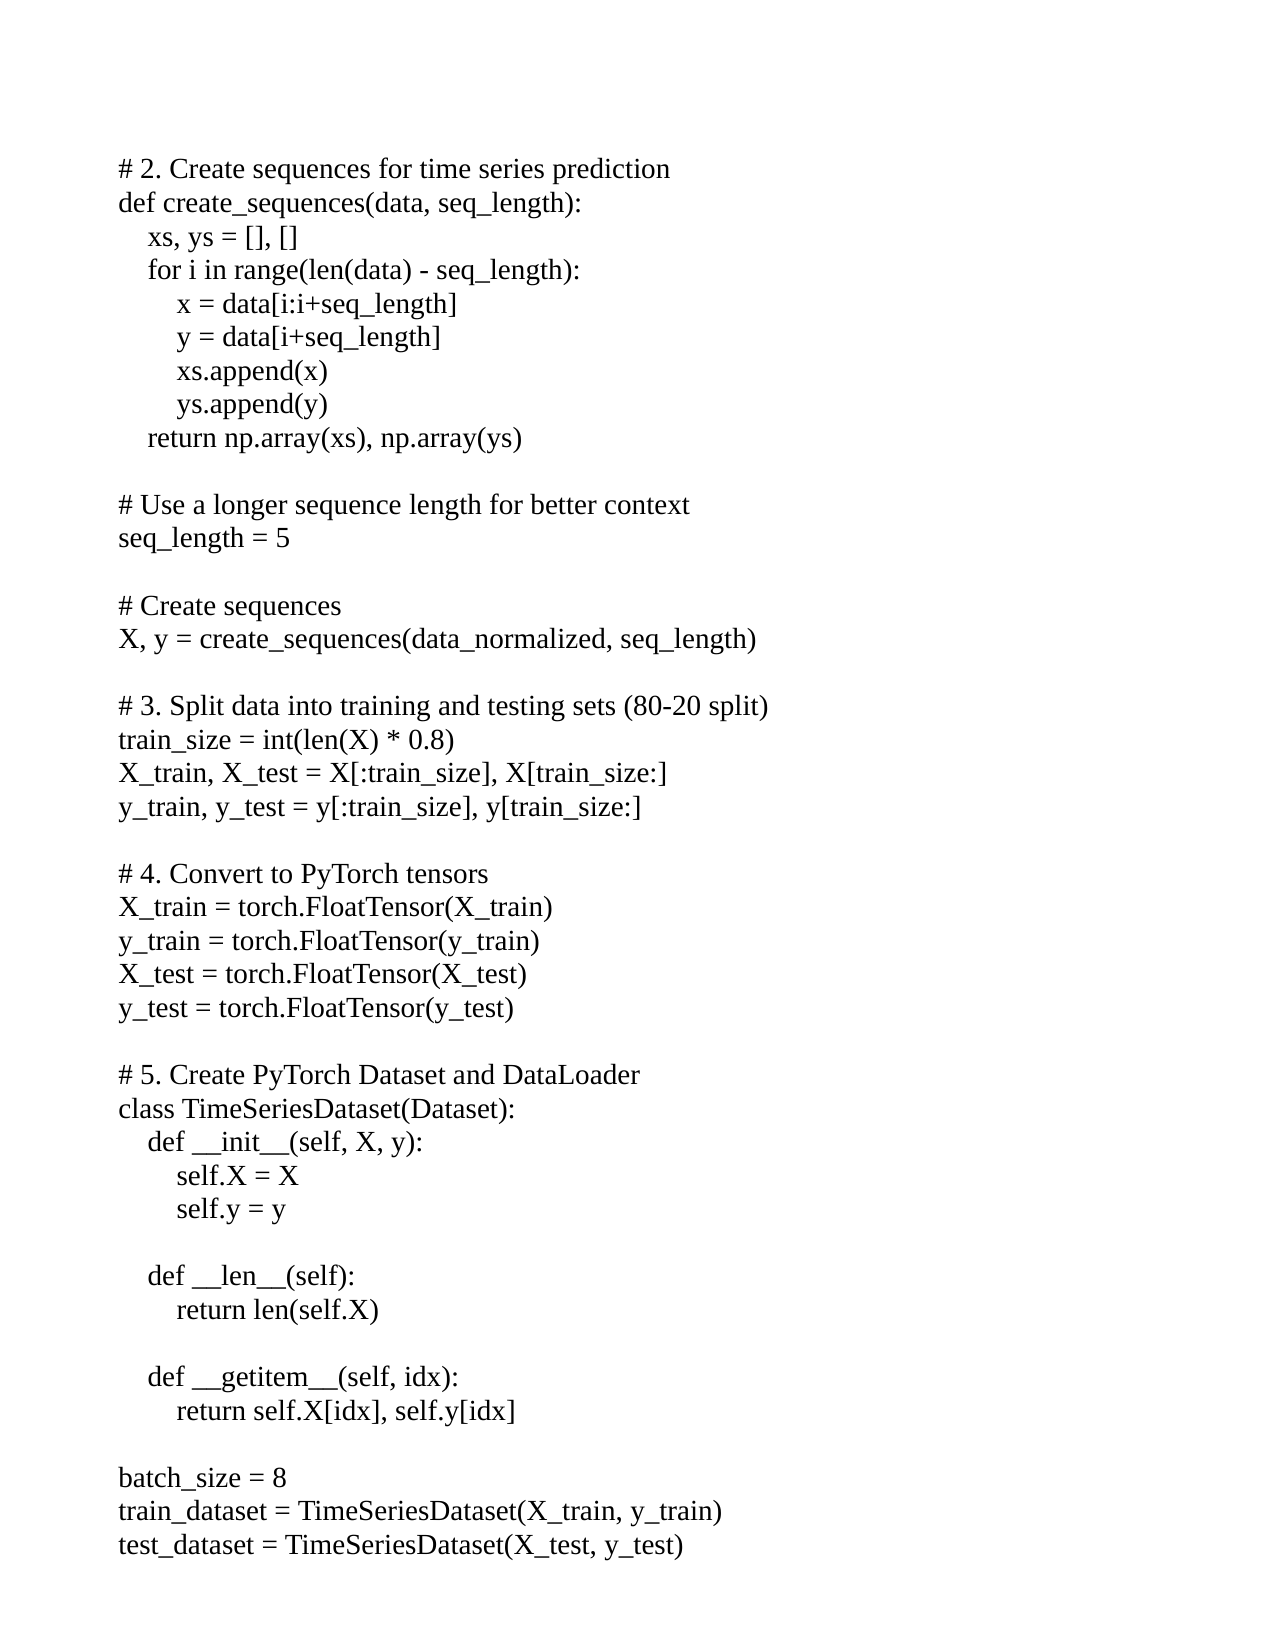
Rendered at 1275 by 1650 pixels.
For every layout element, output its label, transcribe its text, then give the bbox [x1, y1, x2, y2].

text X, y = create_sequences(data_normalized, seq_length) [118, 621, 1157, 655]
text # Create sequences [118, 588, 1157, 621]
text y_train, y_test = y[:train_size], y[train_size:] [118, 789, 1157, 822]
text def __len__(self): [118, 1258, 1157, 1292]
text xs, ys = [], [] [118, 219, 1157, 252]
text class TimeSeriesDataset(Dataset): [118, 1091, 1157, 1124]
text # 2. Create sequences for time series prediction [118, 152, 1157, 185]
text train_dataset = TimeSeriesDataset(X_train, y_train) [118, 1493, 1157, 1527]
text def __init__(self, X, y): [118, 1124, 1157, 1158]
text # 3. Split data into training and testing sets (80-20 split) [118, 688, 1157, 722]
text X_test = torch.FloatTensor(X_test) [118, 957, 1157, 990]
text # Use a longer sequence length for better context [118, 487, 1157, 521]
text train_size = int(len(X) * 0.8) [118, 722, 1157, 755]
text # 5. Create PyTorch Dataset and DataLoader [118, 1057, 1157, 1091]
text y_test = torch.FloatTensor(y_test) [118, 990, 1157, 1024]
text return len(self.X) [118, 1292, 1157, 1326]
text self.y = y [118, 1191, 1157, 1225]
text for i in range(len(data) - seq_length): [118, 252, 1157, 286]
text seq_length = 5 [118, 521, 1157, 554]
text test_dataset = TimeSeriesDataset(X_test, y_test) [118, 1527, 1157, 1560]
text def create_sequences(data, seq_length): [118, 185, 1157, 219]
text def __getitem__(self, idx): [118, 1359, 1157, 1393]
text y = data[i+seq_length] [118, 319, 1157, 353]
text return np.array(xs), np.array(ys) [118, 420, 1157, 453]
text x = data[i:i+seq_length] [118, 286, 1157, 319]
text self.X = X [118, 1158, 1157, 1191]
text ys.append(y) [118, 386, 1157, 420]
text batch_size = 8 [118, 1460, 1157, 1493]
text X_train = torch.FloatTensor(X_train) [118, 889, 1157, 923]
text # 4. Convert to PyTorch tensors [118, 856, 1157, 889]
text X_train, X_test = X[:train_size], X[train_size:] [118, 755, 1157, 789]
text xs.append(x) [118, 353, 1157, 386]
text y_train = torch.FloatTensor(y_train) [118, 923, 1157, 957]
text return self.X[idx], self.y[idx] [118, 1393, 1157, 1426]
